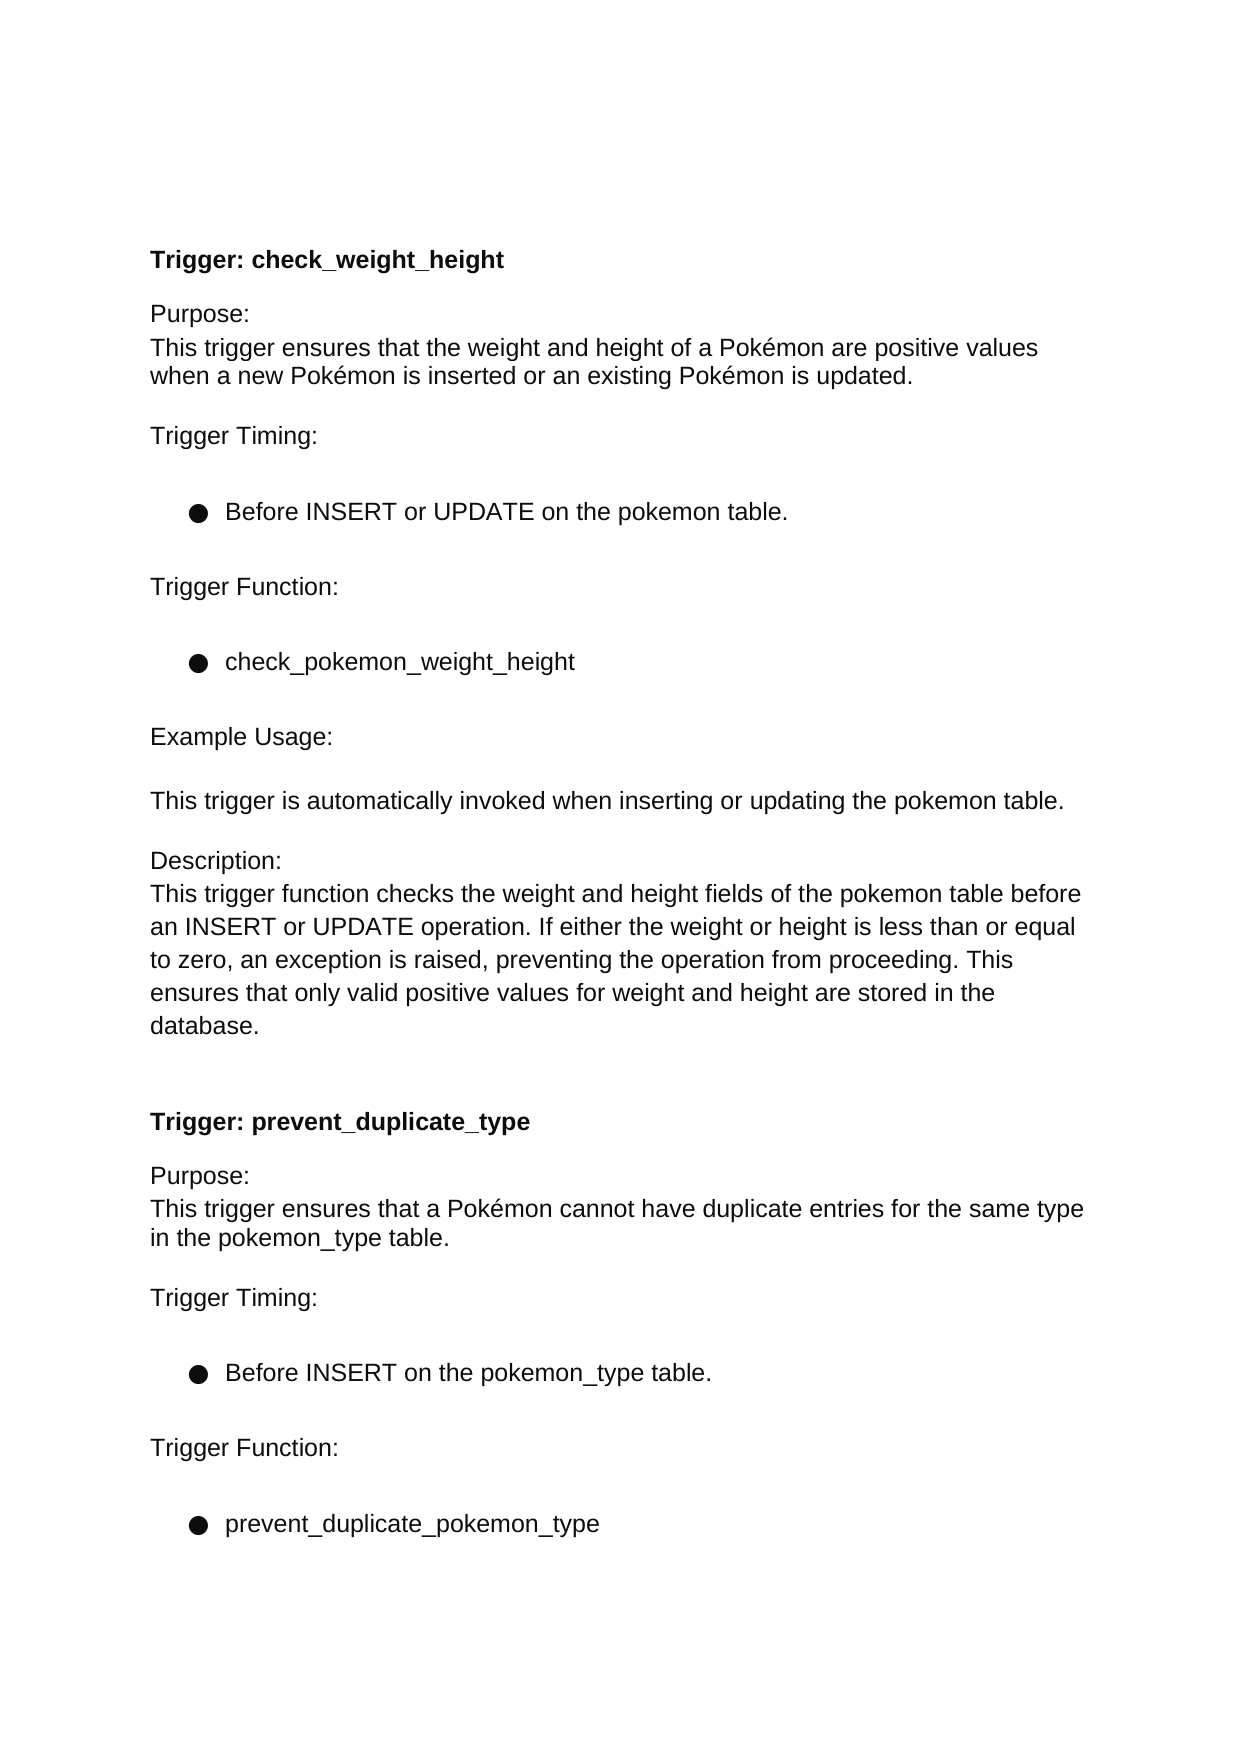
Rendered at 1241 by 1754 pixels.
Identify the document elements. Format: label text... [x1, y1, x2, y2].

text Trigger Function: [150, 572, 1090, 600]
text Trigger Timing: [150, 1282, 1090, 1311]
subtitle Trigger: prevent_duplicate_type [150, 1106, 1090, 1135]
list prevent_duplicate_pokemon_type [187, 1505, 1090, 1539]
text This trigger is automatically invoked when inserting or updating the pokemon table. [150, 786, 1090, 815]
text This trigger function checks the weight and height fields of the pokemon table before an INSERT or UPDATE operation. If either the weight or height is less than or equal to zero, an exception is raised, preventing the operation from proceeding. This ensures that only valid positive values for weight and height are stored in the database. [150, 879, 1090, 1040]
text Description: [150, 846, 1090, 875]
text Example Usage: [150, 722, 1090, 751]
text Trigger Function: [150, 1433, 1090, 1462]
list check_pokemon_weight_height [187, 644, 1090, 678]
list Before INSERT on the pokemon_type table. [187, 1355, 1090, 1389]
list Before INSERT or UPDATE on the pokemon table. [187, 494, 1090, 528]
text This trigger ensures that a Pokémon cannot have duplicate entries for the same type in the pokemon_type table. [150, 1194, 1090, 1251]
subtitle Trigger: check_weight_height [150, 245, 1090, 274]
text Purpose: [150, 299, 1090, 328]
text This trigger ensures that the weight and height of a Pokémon are positive values when a new Pokémon is inserted or an existing Pokémon is updated. [150, 332, 1090, 390]
text Trigger Timing: [150, 421, 1090, 450]
text Purpose: [150, 1161, 1090, 1189]
